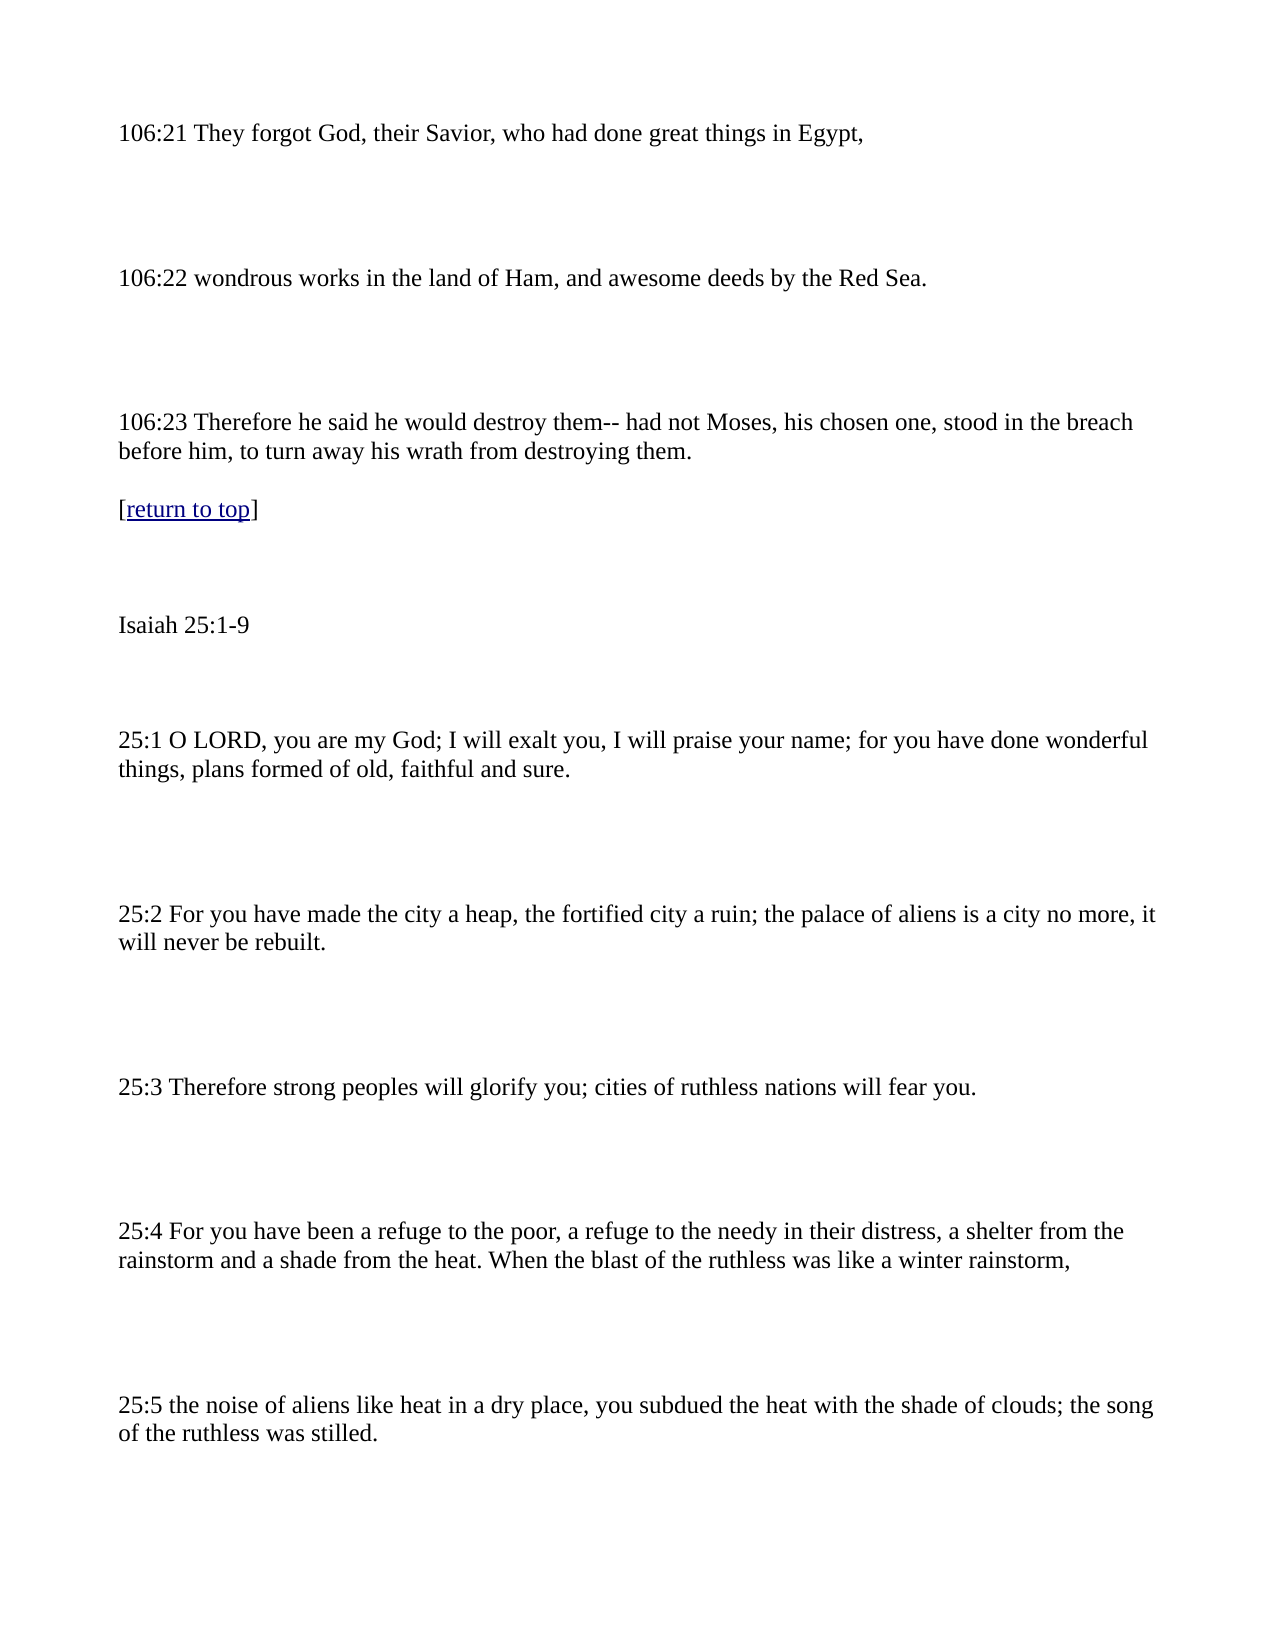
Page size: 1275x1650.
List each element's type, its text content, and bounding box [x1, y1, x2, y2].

text 25:2 For you have made the city a heap, the fortified city a ruin; the palace of aliens is a city no more, it will never be rebuilt. [118, 899, 1157, 1042]
text 25:5 the noise of aliens like heat in a dry place, you subdued the heat with the shade of clouds; the song of the ruthless was stilled. [118, 1390, 1157, 1505]
text 106:23 Therefore he said he would destroy them-- had not Moses, his chosen one, stood in the breach before him, to turn away his wrath from destroying them. [118, 407, 1157, 464]
text Isaiah 25:1-9 [118, 610, 1157, 696]
text 25:3 Therefore strong peoples will glorify you; cities of ruthless nations will fear you. [118, 1072, 1157, 1187]
text 25:1 O LORD, you are my God; I will exalt you, I will praise your name; for you have done wonderful things, plans formed of old, faithful and sure. [118, 726, 1157, 869]
text 25:4 For you have been a refuge to the poor, a refuge to the needy in their distress, a shelter from the rainstorm and a shade from the heat. When the blast of the ruthless was like a winter rainstorm, [118, 1216, 1157, 1360]
text 106:21 They forgot God, their Savior, who had done great things in Egypt, [118, 118, 1157, 233]
text 106:22 wondrous works in the land of Ham, and awesome deeds by the Red Sea. [118, 263, 1157, 378]
text [return to top] [118, 494, 1157, 523]
